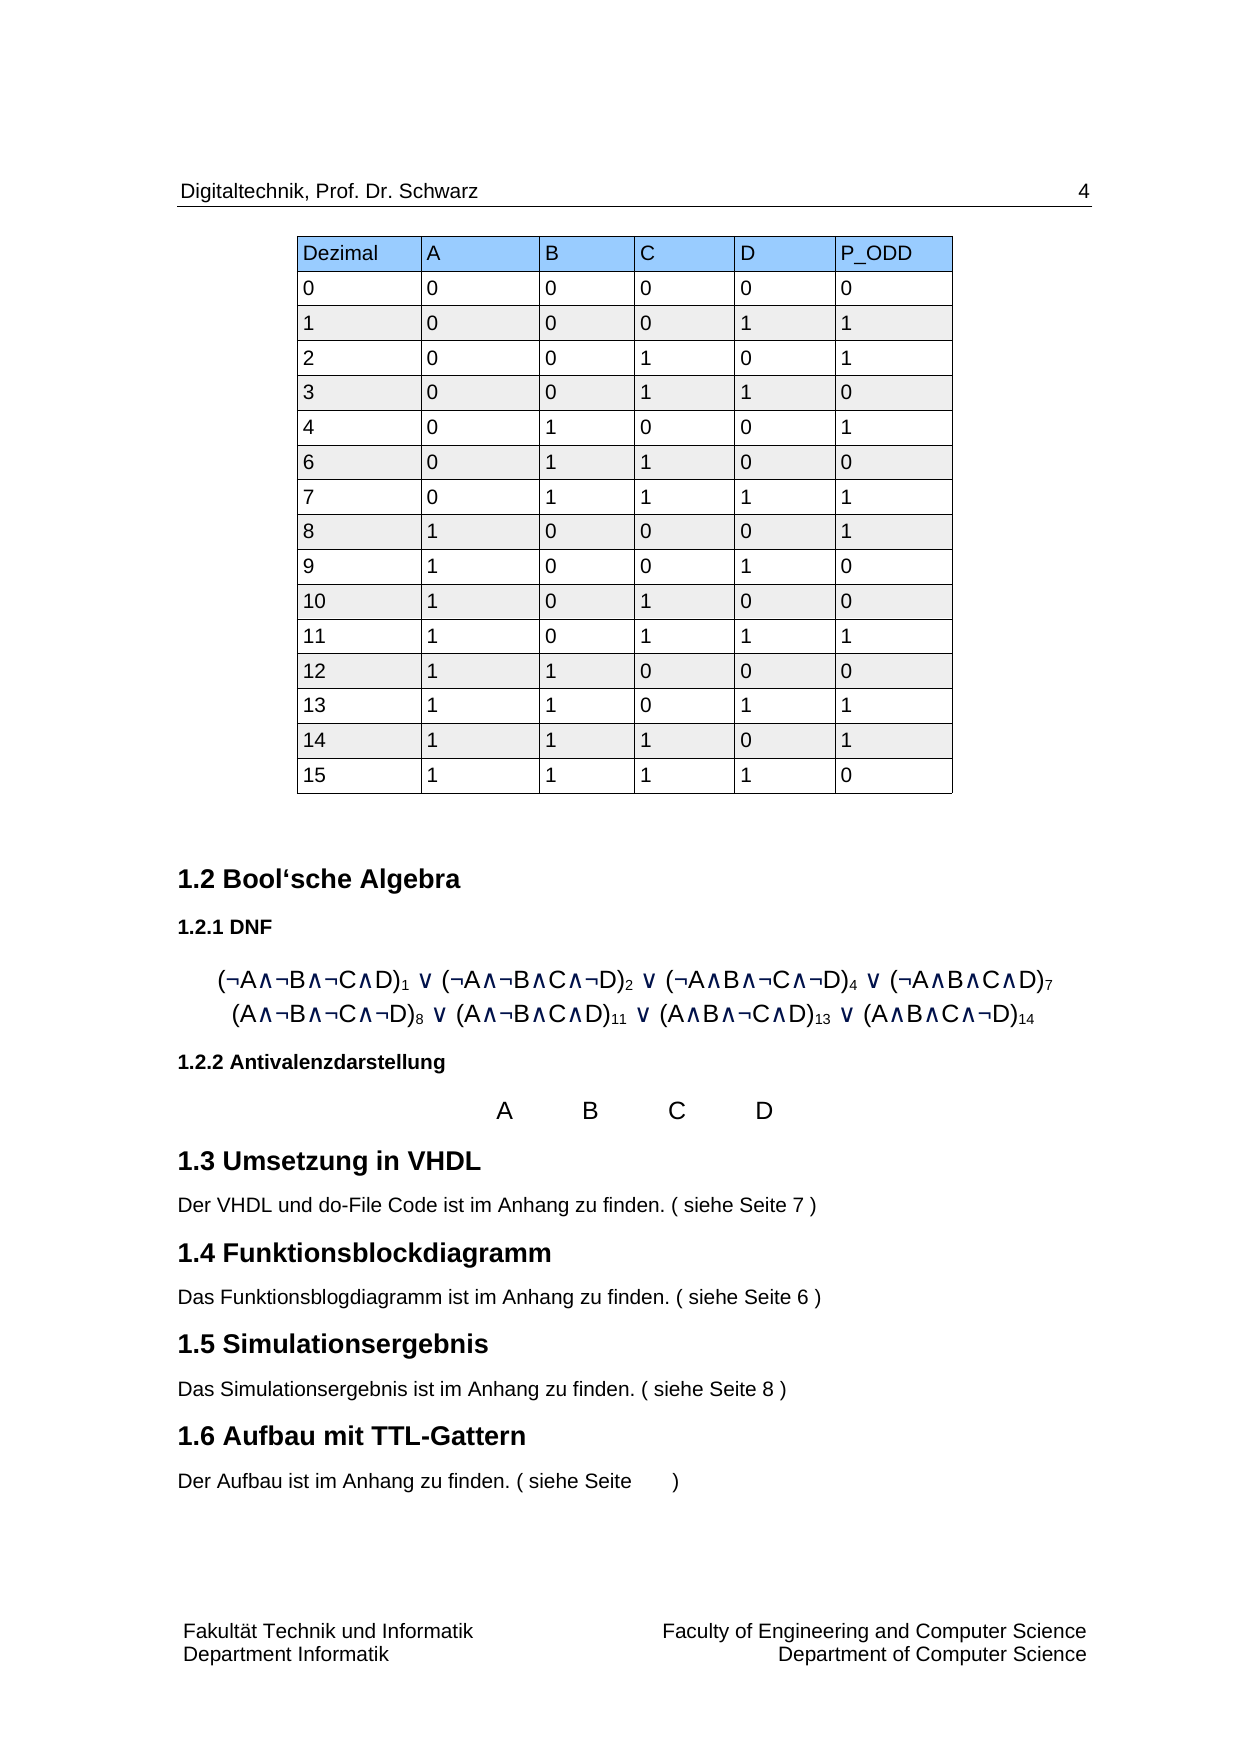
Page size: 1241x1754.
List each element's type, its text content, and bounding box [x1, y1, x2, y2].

table_cell 0 [836, 446, 952, 479]
table_cell 0 [422, 480, 539, 514]
table_cell 1 [836, 411, 952, 444]
text A B C D [177, 1097, 1092, 1125]
table_cell 0 [836, 272, 952, 305]
table_cell 0 [422, 306, 539, 340]
table_cell 0 [422, 341, 539, 375]
table_cell 0 [735, 585, 835, 618]
table_cell 1 [635, 724, 734, 758]
table_cell 0 [735, 411, 835, 444]
table_cell 0 [836, 654, 952, 688]
table_cell 1 [635, 341, 734, 375]
table_cell 6 [298, 446, 421, 479]
text Das Funktionsblogdiagramm ist im Anhang zu finden. ( siehe Seite 6 ) [177, 1286, 1092, 1309]
table_cell 1 [735, 759, 835, 792]
table_cell 0 [836, 585, 952, 618]
table_cell 1 [836, 341, 952, 375]
table_cell 15 [298, 759, 421, 792]
table_header C [635, 237, 734, 271]
table_header B [540, 237, 634, 271]
table_cell 0 [735, 654, 835, 688]
table_cell 1 [635, 585, 734, 618]
table_cell 7 [298, 480, 421, 514]
table_cell 0 [735, 272, 835, 305]
table_cell 1 [422, 620, 539, 653]
table_cell 0 [735, 446, 835, 479]
table_cell 1 [836, 724, 952, 758]
table_cell 2 [298, 341, 421, 375]
subtitle 1.6 Aufbau mit TTL-Gattern [177, 1421, 1092, 1452]
table_cell 3 [298, 376, 421, 410]
table_cell 11 [298, 620, 421, 653]
table_cell 0 [540, 376, 634, 410]
text Der VHDL und do-File Code ist im Anhang zu finden. ( siehe Seite 7 ) [177, 1194, 1092, 1217]
table_cell 14 [298, 724, 421, 758]
table_cell 1 [422, 585, 539, 618]
text Das Simulationsergebnis ist im Anhang zu finden. ( siehe Seite 8 ) [177, 1377, 1092, 1401]
table_cell 13 [298, 689, 421, 723]
table_cell 0 [540, 550, 634, 584]
table_cell 0 [540, 620, 634, 653]
table_cell 0 [540, 306, 634, 340]
table_cell 1 [635, 446, 734, 479]
subtitle 1.3 Umsetzung in VHDL [177, 1146, 1092, 1176]
table_cell 1 [540, 759, 634, 792]
table_cell 1 [836, 306, 952, 340]
text (A∧¬B∧¬C∧¬D)8 ∨ (A∧¬B∧C∧D)11 ∨ (A∧B∧¬C∧D)13 ∨ (A∧B∧C∧¬D)14 [177, 996, 1092, 1030]
table_cell 1 [836, 620, 952, 653]
table_cell 1 [735, 306, 835, 340]
subtitle 1.4 Funktionsblockdiagramm [177, 1238, 1092, 1268]
table_cell 0 [635, 550, 734, 584]
table_header P_ODD [836, 237, 952, 271]
table_cell 1 [422, 724, 539, 758]
table_cell 0 [540, 515, 634, 549]
table_cell 0 [540, 341, 634, 375]
table_cell 1 [540, 654, 634, 688]
table_cell 1 [635, 620, 734, 653]
table_cell 1 [540, 689, 634, 723]
table_cell 1 [635, 759, 734, 792]
table_cell 1 [540, 480, 634, 514]
table_cell 8 [298, 515, 421, 549]
table_cell 0 [422, 272, 539, 305]
table_cell 10 [298, 585, 421, 618]
table_cell 1 [422, 654, 539, 688]
table_cell 0 [422, 446, 539, 479]
table_header A [422, 237, 539, 271]
table_cell 1 [735, 376, 835, 410]
table_cell 1 [422, 759, 539, 792]
table_cell 1 [540, 411, 634, 444]
table_cell 0 [422, 411, 539, 444]
table_header Dezimal [298, 237, 421, 271]
table_cell 0 [540, 272, 634, 305]
table_cell 0 [836, 759, 952, 792]
table_cell 1 [836, 480, 952, 514]
table_cell 1 [635, 480, 734, 514]
subtitle 1.5 Simulationsergebnis [177, 1329, 1092, 1360]
table_cell 1 [540, 446, 634, 479]
table_cell 9 [298, 550, 421, 584]
table_cell 1 [422, 515, 539, 549]
table_cell 1 [735, 689, 835, 723]
table_cell 0 [635, 272, 734, 305]
table_cell 1 [735, 550, 835, 584]
table_cell 0 [735, 515, 835, 549]
table_cell 0 [735, 341, 835, 375]
subtitle 1.2.1 DNF [177, 915, 1092, 938]
table_cell 1 [635, 376, 734, 410]
table_cell 1 [836, 689, 952, 723]
table_cell 1 [422, 550, 539, 584]
table_cell 1 [735, 620, 835, 653]
table_cell 0 [422, 376, 539, 410]
table_cell 0 [635, 411, 734, 444]
table_cell 4 [298, 411, 421, 444]
table_cell 0 [836, 550, 952, 584]
table_cell 1 [735, 480, 835, 514]
table_cell 0 [836, 376, 952, 410]
table_cell 1 [298, 306, 421, 340]
table_cell 12 [298, 654, 421, 688]
table_cell 0 [635, 689, 734, 723]
subtitle 1.2 Bool‘sche Algebra [177, 864, 1092, 894]
table_cell 1 [540, 724, 634, 758]
table_cell 1 [836, 515, 952, 549]
table_header D [735, 237, 835, 271]
table_cell 1 [422, 689, 539, 723]
text Der Aufbau ist im Anhang zu finden. ( siehe Seite ) [177, 1469, 1092, 1493]
table_cell 0 [540, 585, 634, 618]
table_cell 0 [298, 272, 421, 305]
table_cell 0 [735, 724, 835, 758]
subtitle 1.2.2 Antivalenzdarstellung [177, 1051, 1092, 1074]
table_cell 0 [635, 306, 734, 340]
table_cell 0 [635, 515, 734, 549]
table_cell 0 [635, 654, 734, 688]
text (¬A∧¬B∧¬C∧D)1 ∨ (¬A∧¬B∧C∧¬D)2 ∨ (¬A∧B∧¬C∧¬D)4 ∨ (¬A∧B∧C∧D)7 [177, 962, 1092, 996]
